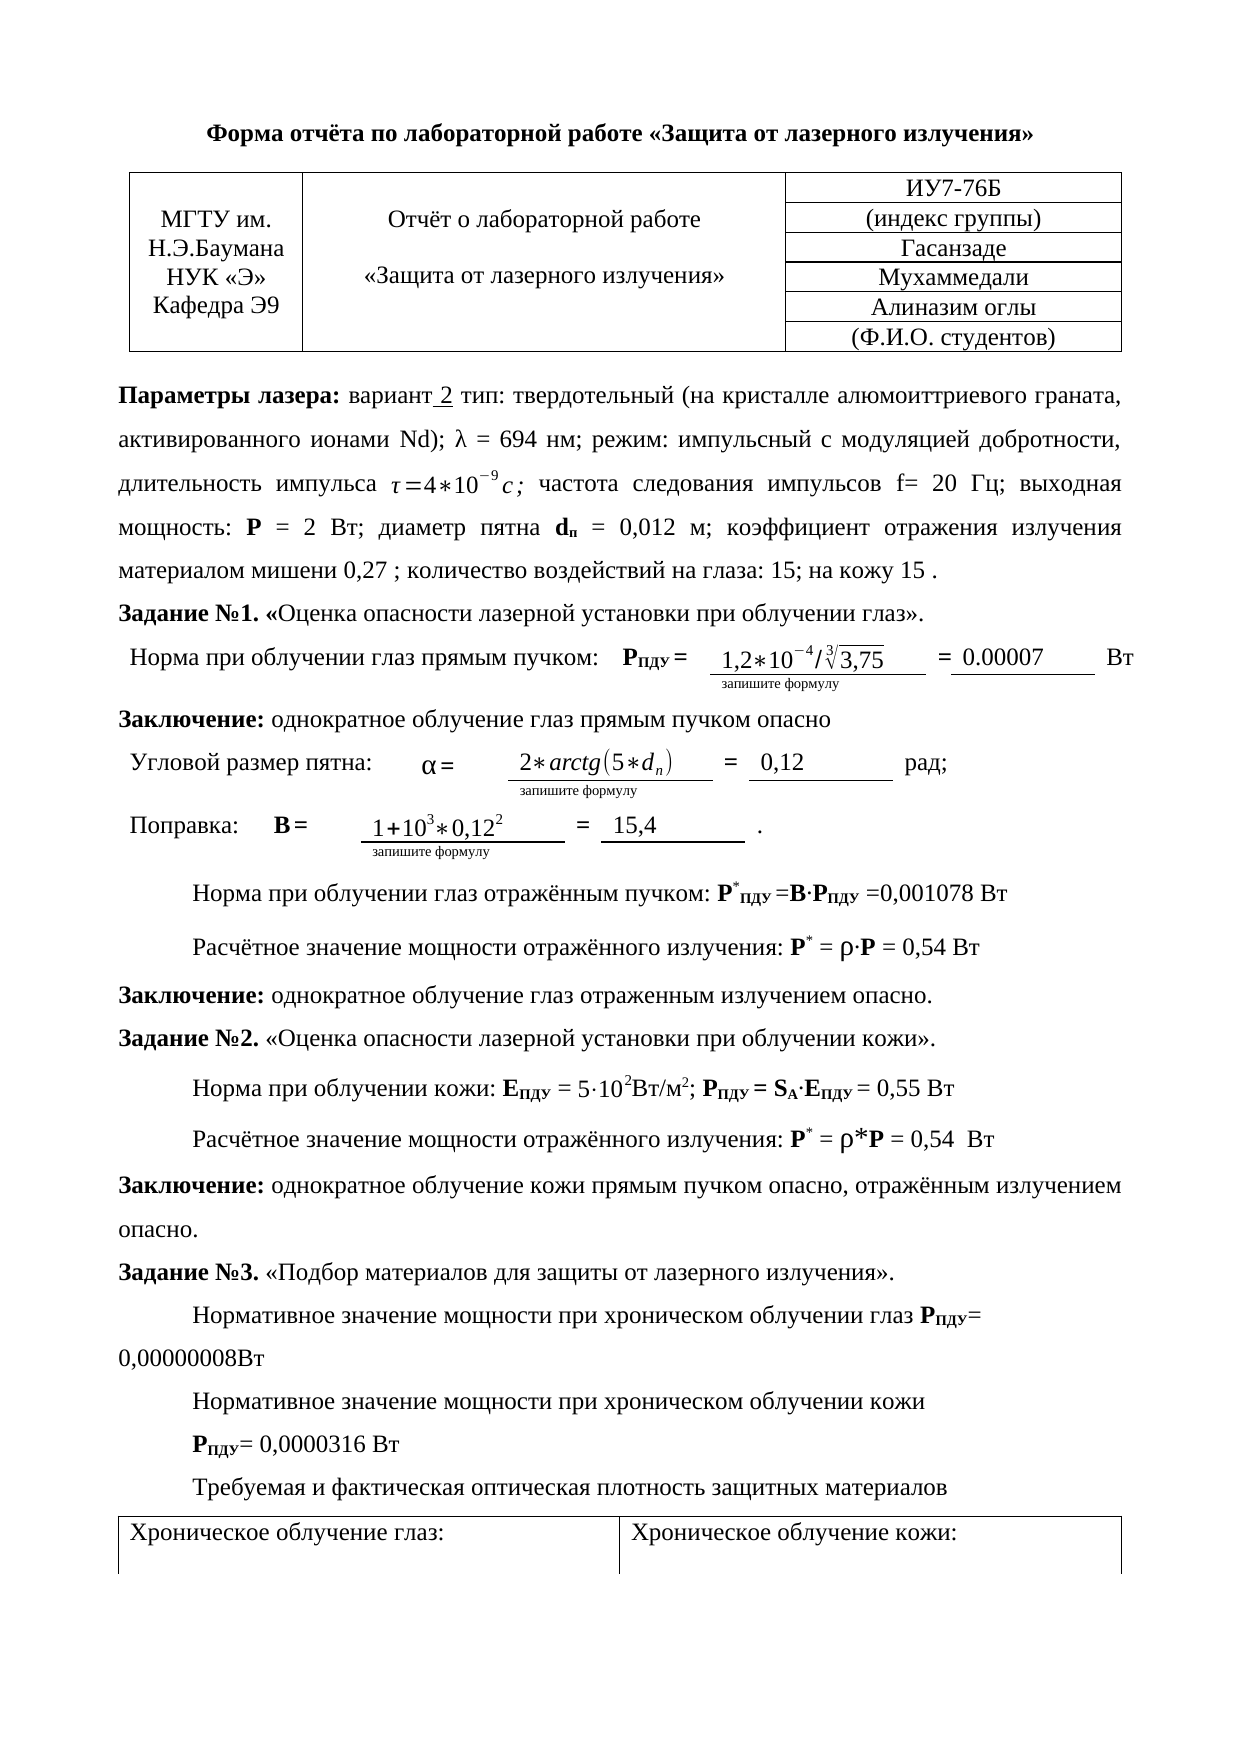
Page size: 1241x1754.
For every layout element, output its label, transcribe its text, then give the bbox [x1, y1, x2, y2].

table_cell Алиназим оглы [786, 292, 1121, 321]
table_header Хроническое облучение глаз: [119, 1517, 619, 1574]
text Расчётное значение мощности отражённого излучения: Р* = ρ.P = 0,54 Вт [118, 925, 1122, 962]
table_cell [565, 841, 601, 871]
table_cell [745, 841, 804, 871]
table_header Хроническое облучение кожи: [620, 1517, 1121, 1574]
table_cell [893, 810, 959, 841]
table_header РПДУ = [611, 642, 710, 674]
table_header ИУ7-76Б [786, 173, 1121, 202]
text РПДУ= 0,0000316 Вт [118, 1429, 1122, 1458]
table_cell Поправка: [118, 810, 262, 841]
table_cell [361, 810, 564, 841]
table_header Угловой размер пятна: [118, 747, 410, 780]
table_cell [118, 780, 410, 810]
table_cell [118, 674, 611, 704]
table_cell . [745, 810, 804, 841]
table_header [710, 642, 926, 674]
table_header Вт [1095, 642, 1145, 674]
text Расчётное значение мощности отражённого излучения: Р* = ρ*P = 0,54 Вт [118, 1120, 1122, 1154]
table_header рад; [893, 747, 959, 780]
table_cell [804, 841, 893, 871]
text Заключение: однократное облучение глаз отраженным излучением опасно. [118, 980, 1122, 1009]
table_header 0,12 [749, 747, 893, 780]
text Нормативное значение мощности при хроническом облучении кожи [118, 1386, 1122, 1415]
table_cell [601, 843, 745, 871]
text Параметры лазера: вариант 2 тип: твердотельный (на кристалле алюмоиттриевого граната, активированного ионами Nd); λ = 694 нм; режим: импульсный с модуляцией добротности, длительность импульса частота следования импульсов f= 20 Гц; выходная мощность: P = 2 Вт; диаметр пятна dп = 0,012 м; коэффициент отражения излучения материалом мишени 0,27 ; количество воздействий на глаза: 15; на кожу 15 . [118, 381, 1122, 584]
table_cell В = [262, 810, 361, 841]
table_cell Гасанзаде [786, 233, 1121, 261]
text Нормативное значение мощности при хроническом облучении глаз РПДУ= 0,00000008Вт [118, 1300, 1122, 1372]
table_cell [410, 780, 508, 810]
table_cell [262, 841, 361, 871]
table_cell [893, 841, 959, 871]
table_cell [749, 781, 893, 810]
text Задание №1. «Оценка опасности лазерной установки при облучении глаз». [118, 598, 1122, 627]
table_cell [804, 810, 893, 841]
table_cell [611, 674, 710, 704]
text Норма при облучении глаз отражённым пучком: Р*ПДУ =В.PПДУ =0,001078 Вт [118, 871, 1122, 907]
table_cell (Ф.И.О. студентов) [786, 322, 1121, 351]
table_cell [118, 841, 262, 871]
text Требуемая и фактическая оптическая плотность защитных материалов [118, 1472, 1122, 1501]
table_header Норма при облучении глаз прямым пучком: [118, 642, 611, 674]
table_cell = [565, 810, 601, 841]
table_cell [893, 780, 959, 810]
table_cell [713, 780, 749, 810]
table_header [508, 747, 712, 780]
table_cell 15,4 [601, 810, 745, 841]
table_cell [951, 675, 1095, 704]
text Норма при облучении кожи: ЕПДУ = Вт/м2; PПДУ = SА.ЕПДУ = 0,55 Вт [118, 1066, 1122, 1102]
table_cell запишите формулу [710, 675, 926, 704]
table_cell запишите формулу [508, 781, 712, 810]
table_header Отчёт о лабораторной работе «Защита от лазерного излучения» [303, 173, 785, 351]
table_cell запишите формулу [361, 843, 564, 871]
table_header = [926, 642, 951, 674]
table_cell [1095, 674, 1145, 704]
table_header МГТУ им. Н.Э.Баумана НУК «Э» Кафедра Э9 [130, 173, 302, 351]
text Задание №3. «Подбор материалов для защиты от лазерного излучения». [118, 1257, 1122, 1286]
table_header α = [410, 747, 508, 780]
table_header 0.00007 [951, 642, 1095, 674]
table_cell (индекс группы) [786, 203, 1121, 232]
text Задание №2. «Оценка опасности лазерной установки при облучении кожи». [118, 1023, 1122, 1052]
table_cell Мухаммедали [786, 263, 1121, 291]
text Форма отчёта по лабораторной работе «Защита от лазерного излучения» [118, 118, 1122, 147]
text Заключение: однократное облучение кожи прямым пучком опасно, отражённым излучением опасно. [118, 1171, 1122, 1242]
table_cell [926, 674, 951, 704]
table_header = [713, 747, 749, 780]
text Заключение: однократное облучение глаз прямым пучком опасно [118, 704, 1122, 732]
